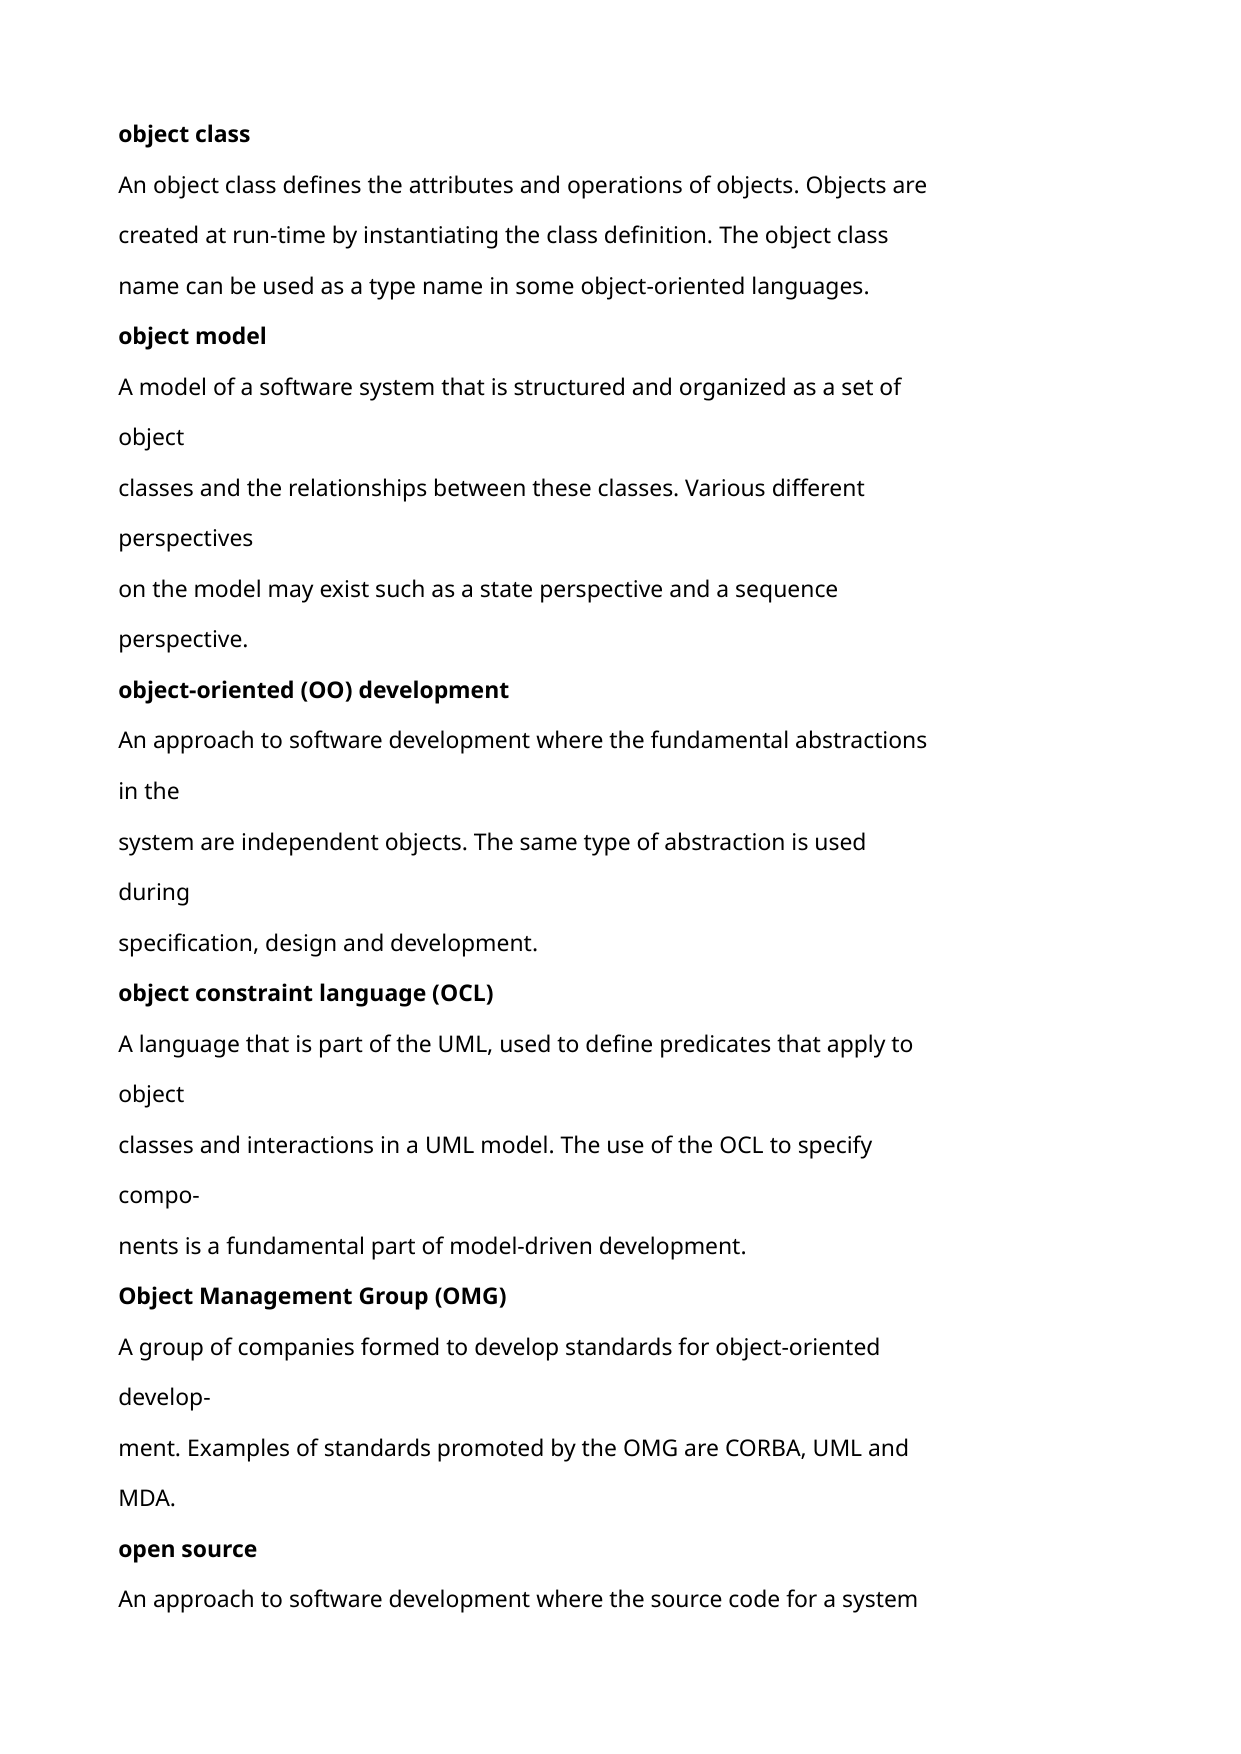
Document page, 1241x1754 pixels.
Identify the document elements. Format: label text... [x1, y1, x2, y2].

text object class [118, 118, 1122, 149]
text object model [118, 320, 1122, 351]
text A model of a software system that is structured and organized as a set of [118, 371, 1122, 402]
text classes and interactions in a UML model. The use of the OCL to specify [118, 1128, 1122, 1160]
text ment. Examples of standards promoted by the OMG are CORBA, UML and [118, 1432, 1122, 1463]
text nents is a fundamental part of model-driven development. [118, 1229, 1122, 1261]
text object [118, 421, 1122, 452]
text during [118, 876, 1122, 907]
text created at run-time by instantiating the class definition. The object class [118, 219, 1122, 250]
text MDA. [118, 1482, 1122, 1513]
text classes and the relationships between these classes. Various different [118, 472, 1122, 503]
text Object Management Group (OMG) [118, 1280, 1122, 1311]
text object constraint language (OCL) [118, 977, 1122, 1008]
text open source [118, 1533, 1122, 1564]
text object-oriented (OO) development [118, 674, 1122, 705]
text object [118, 1078, 1122, 1109]
text on the model may exist such as a state perspective and a sequence [118, 573, 1122, 604]
text develop- [118, 1381, 1122, 1412]
text An object class defines the attributes and operations of objects. Objects are [118, 169, 1122, 200]
text perspectives [118, 522, 1122, 553]
text A group of companies formed to develop standards for object-oriented [118, 1331, 1122, 1362]
text A language that is part of the UML, used to define predicates that apply to [118, 1027, 1122, 1059]
text An approach to software development where the source code for a system [118, 1583, 1122, 1614]
text name can be used as a type name in some object-oriented languages. [118, 270, 1122, 301]
text An approach to software development where the fundamental abstractions [118, 724, 1122, 756]
text specification, design and development. [118, 926, 1122, 958]
text system are independent objects. The same type of abstraction is used [118, 825, 1122, 857]
text perspective. [118, 623, 1122, 654]
text in the [118, 775, 1122, 806]
text compo- [118, 1179, 1122, 1210]
